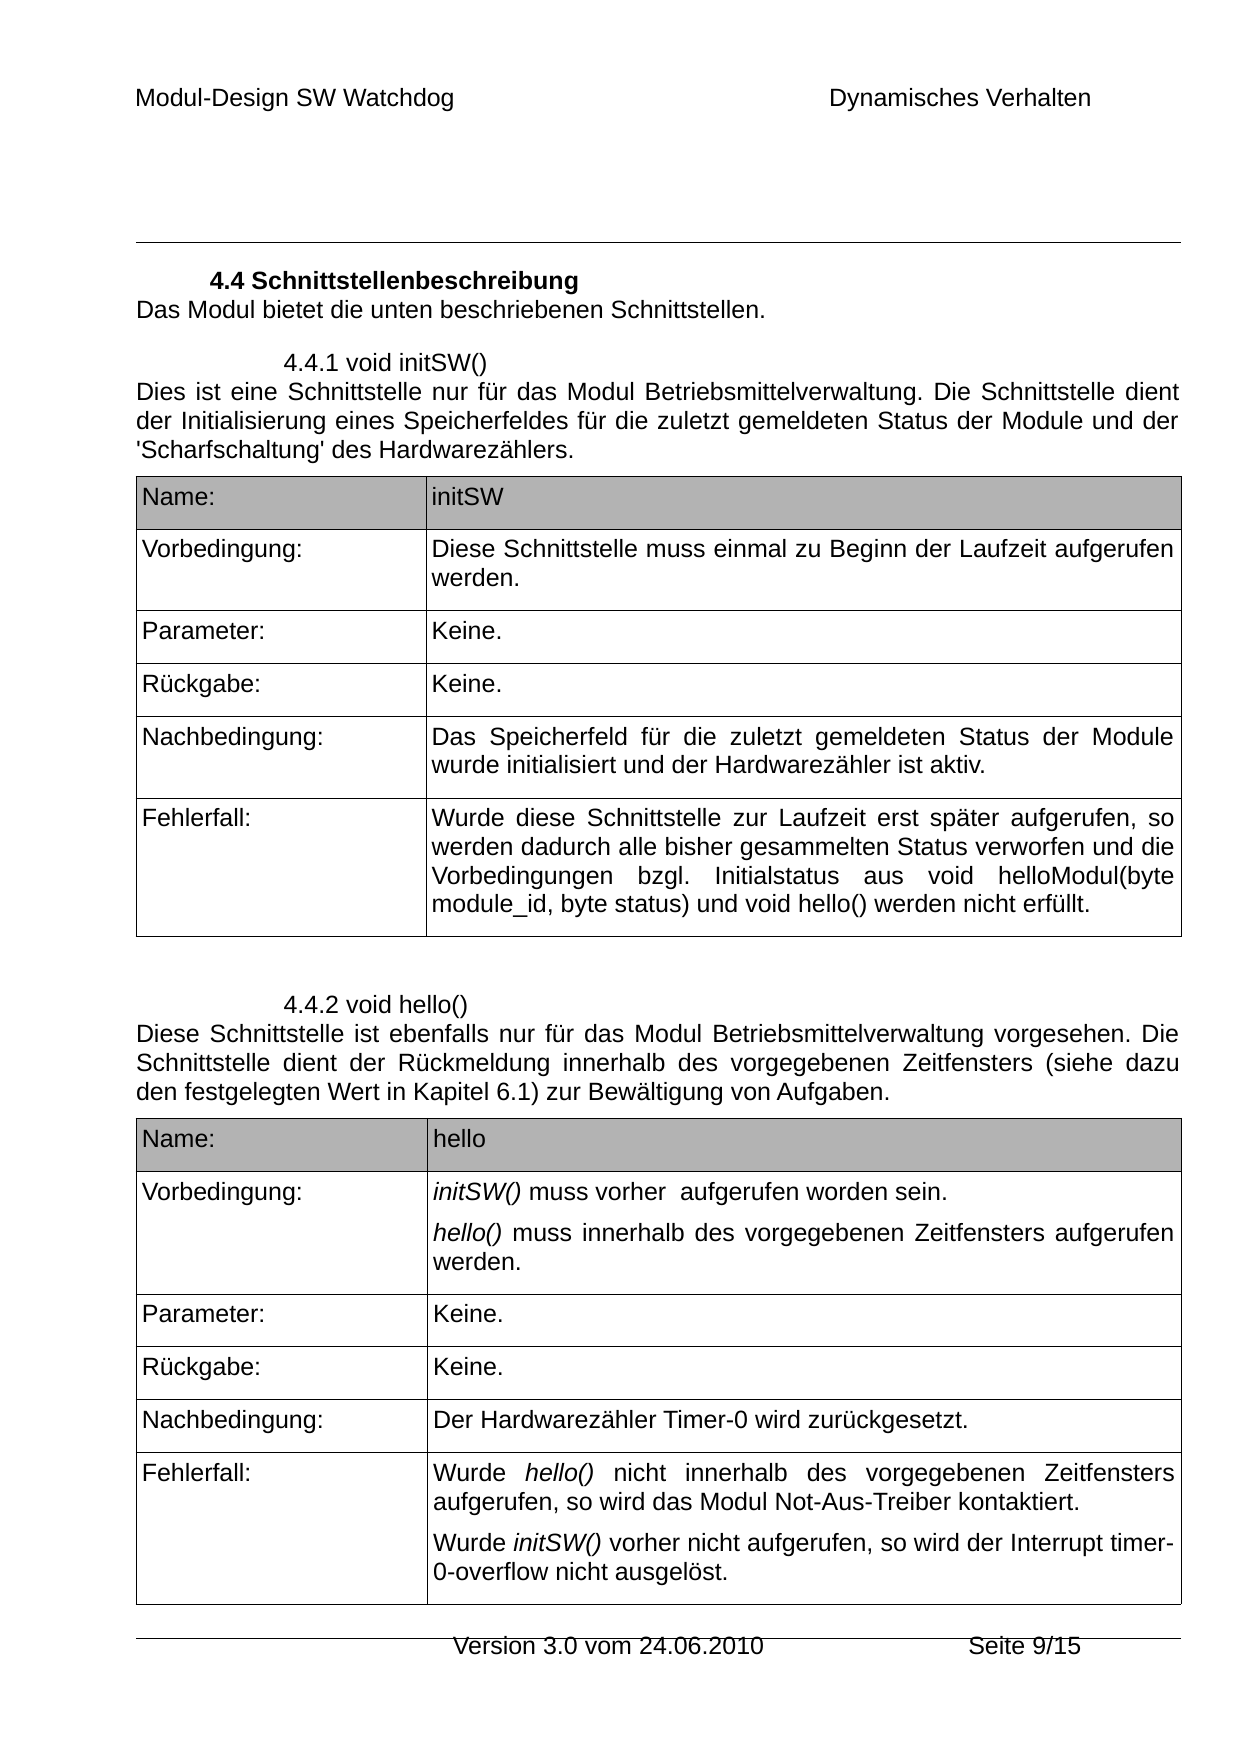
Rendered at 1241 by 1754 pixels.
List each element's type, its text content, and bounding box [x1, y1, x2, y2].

table_cell Rückgabe: [137, 1347, 427, 1399]
table_cell Wurde diese Schnittstelle zur Laufzeit erst später aufgerufen, so werden dadurch alle bisher gesammelten Status verworfen und die Vorbedingungen bzgl. Initialstatus aus void helloModul(byte module_id, byte status) und void hello() werden nicht erfüllt. [427, 799, 1181, 936]
table_cell Fehlerfall: [137, 1453, 427, 1603]
table_cell Keine. [428, 1295, 1181, 1346]
table_cell Wurde hello() nicht innerhalb des vorgegebenen Zeitfensters aufgerufen, so wird das Modul Not-Aus-Treiber kontaktiert. Wurde initSW() vorher nicht aufgerufen, so wird der Interrupt timer-0-overflow nicht ausgelöst. [428, 1453, 1181, 1603]
table_cell Keine. [427, 611, 1181, 663]
table_cell Fehlerfall: [137, 799, 426, 936]
subtitle void initSW() [283, 348, 1181, 377]
text Diese Schnittstelle ist ebenfalls nur für das Modul Betriebsmittelverwaltung vorgesehen. Die Schnittstelle dient der Rückmeldung innerhalb des vorgegebenen Zeitfensters (siehe dazu den festgelegten Wert in Kapitel 6.1) zur Bewältigung von Aufgaben. [136, 1019, 1181, 1105]
table_cell Rückgabe: [137, 664, 426, 716]
table_cell Diese Schnittstelle muss einmal zu Beginn der Laufzeit aufgerufen werden. [427, 530, 1181, 610]
table_header hello [428, 1119, 1181, 1171]
table_cell Das Speicherfeld für die zuletzt gemeldeten Status der Module wurde initialisiert und der Hardwarezähler ist aktiv. [427, 717, 1181, 797]
table_cell Der Hardwarezähler Timer-0 wird zurückgesetzt. [428, 1400, 1181, 1452]
text Dies ist eine Schnittstelle nur für das Modul Betriebsmittelverwaltung. Die Schnittstelle dient der Initialisierung eines Speicherfeldes für die zuletzt gemeldeten Status der Module und der 'Scharfschaltung' des Hardwarezählers. [136, 377, 1181, 463]
subtitle void hello() [283, 990, 1181, 1019]
table_header Name: [137, 477, 426, 529]
table_cell Parameter: [137, 1295, 427, 1346]
table_cell Nachbedingung: [137, 1400, 427, 1452]
table_cell Parameter: [137, 611, 426, 663]
text Das Modul bietet die unten beschriebenen Schnittstellen. [136, 294, 1181, 323]
table_header Name: [137, 1119, 427, 1171]
subtitle Schnittstellenbeschreibung [209, 266, 1181, 294]
table_header initSW [427, 477, 1181, 529]
table_cell Nachbedingung: [137, 717, 426, 797]
table_cell Keine. [428, 1347, 1181, 1399]
table_cell Vorbedingung: [137, 1172, 427, 1293]
table_cell initSW() muss vorher aufgerufen worden sein. hello() muss innerhalb des vorgegebenen Zeitfensters aufgerufen werden. [428, 1172, 1181, 1293]
table_cell Keine. [427, 664, 1181, 716]
table_cell Vorbedingung: [137, 530, 426, 610]
